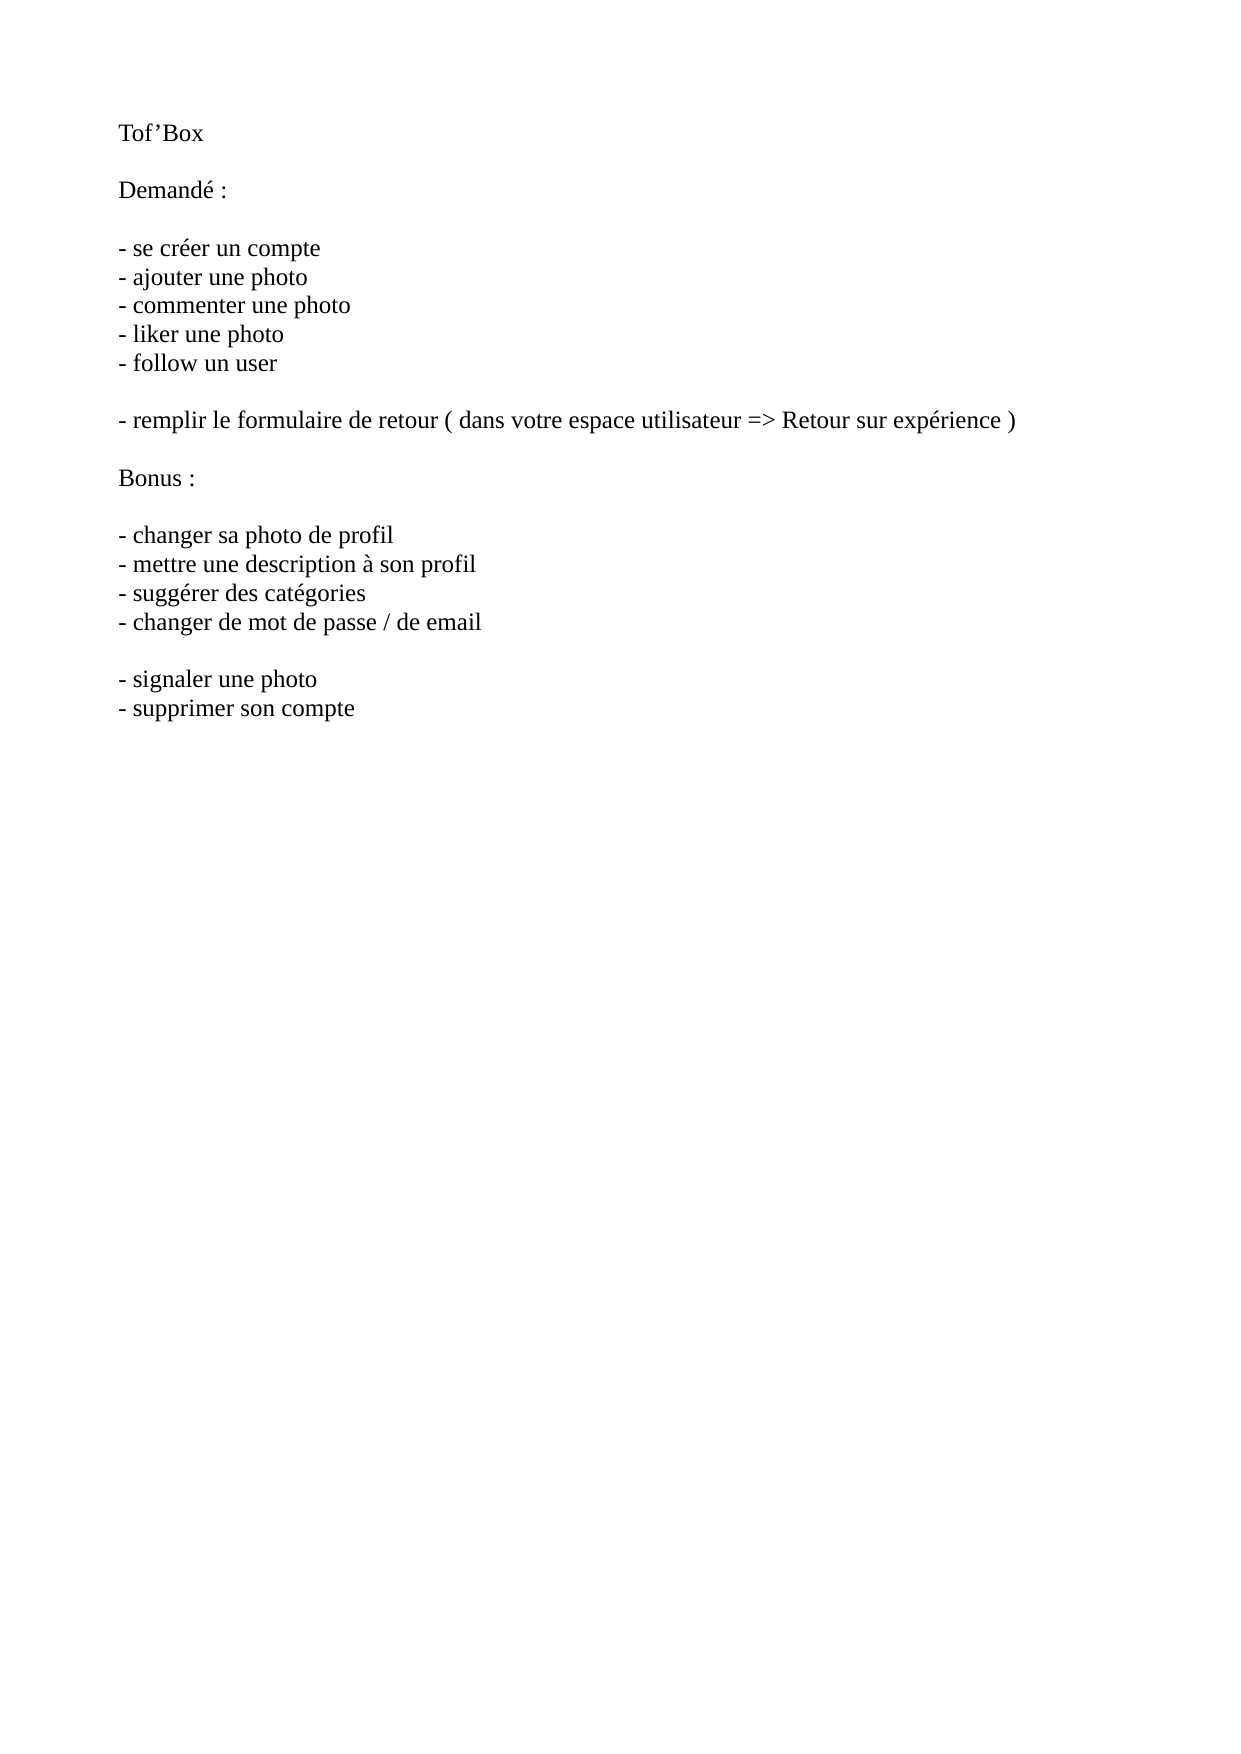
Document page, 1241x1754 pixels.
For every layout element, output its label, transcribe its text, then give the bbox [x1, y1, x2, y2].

text - ajouter une photo [118, 262, 1122, 291]
text - suggérer des catégories [118, 578, 1122, 607]
text - signaler une photo [118, 664, 1122, 693]
text - supprimer son compte [118, 693, 1122, 722]
text - changer de mot de passe / de email [118, 607, 1122, 636]
text - mettre une description à son profil [118, 549, 1122, 578]
text Demandé : [118, 176, 1122, 204]
text - changer sa photo de profil [118, 521, 1122, 549]
text - se créer un compte [118, 233, 1122, 262]
text - follow un user [118, 348, 1122, 377]
text Bonus : [118, 463, 1122, 492]
text Tof’Box [118, 118, 1122, 147]
text - remplir le formulaire de retour ( dans votre espace utilisateur => Retour sur expérience ) [118, 406, 1122, 434]
text - liker une photo [118, 319, 1122, 348]
text - commenter une photo [118, 291, 1122, 319]
